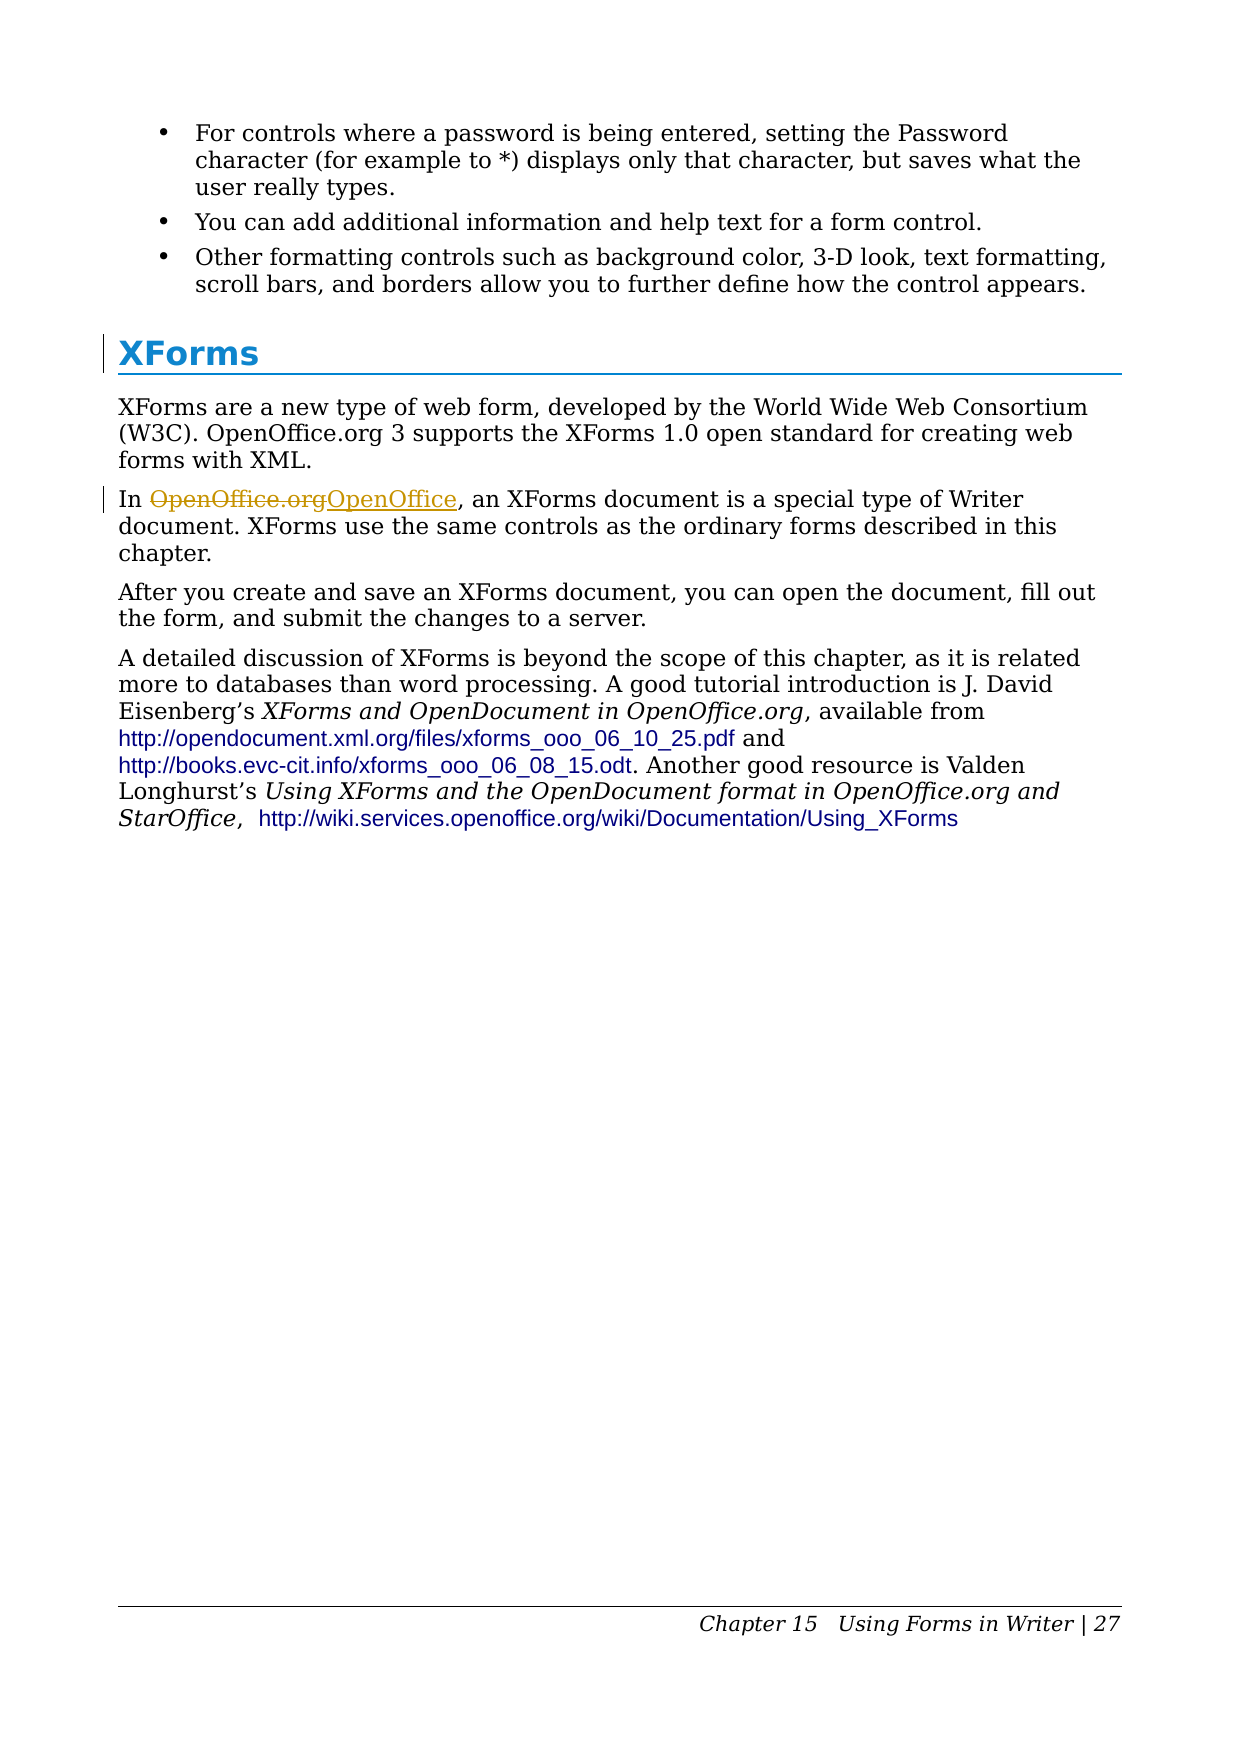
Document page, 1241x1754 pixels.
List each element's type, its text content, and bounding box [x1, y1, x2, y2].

list For controls where a password is being entered, setting the Password character (for example to *) displays only that character, but saves what the user really types. [156, 118, 1122, 201]
text In OpenOffice, an XForms document is a special type of Writer document. XForms use the same controls as the ordinary forms described in this chapter. [118, 486, 1122, 566]
list You can add additional information and help text for a form control. [156, 207, 1122, 236]
text A detailed discussion of XForms is beyond the scope of this chapter, as it is related more to databases than word processing. A good tutorial introduction is J. David Eisenberg’s XForms and OpenDocument in OpenOffice.org, available from http://opendocument.xml.org/files/xforms_ooo_06_10_25.pdf and http://books.evc-cit.info/xforms_ooo_06_08_15.odt. Another good resource is Valden Longhurst’s Using XForms and the OpenDocument format in OpenOffice.org and StarOffice, http://wiki.services.openoffice.org/wiki/Documentation/Using_XForms [118, 645, 1122, 832]
text After you create and save an XForms document, you can open the document, fill out the form, and submit the changes to a server. [118, 579, 1122, 632]
subtitle XForms [118, 334, 1122, 373]
list Other formatting controls such as background color, 3-D look, text formatting, scroll bars, and borders allow you to further define how the control appears. [156, 242, 1122, 298]
text XForms are a new type of web form, developed by the World Wide Web Consortium (W3C). OpenOffice.org 3 supports the XForms 1.0 open standard for creating web forms with XML. [118, 394, 1122, 474]
